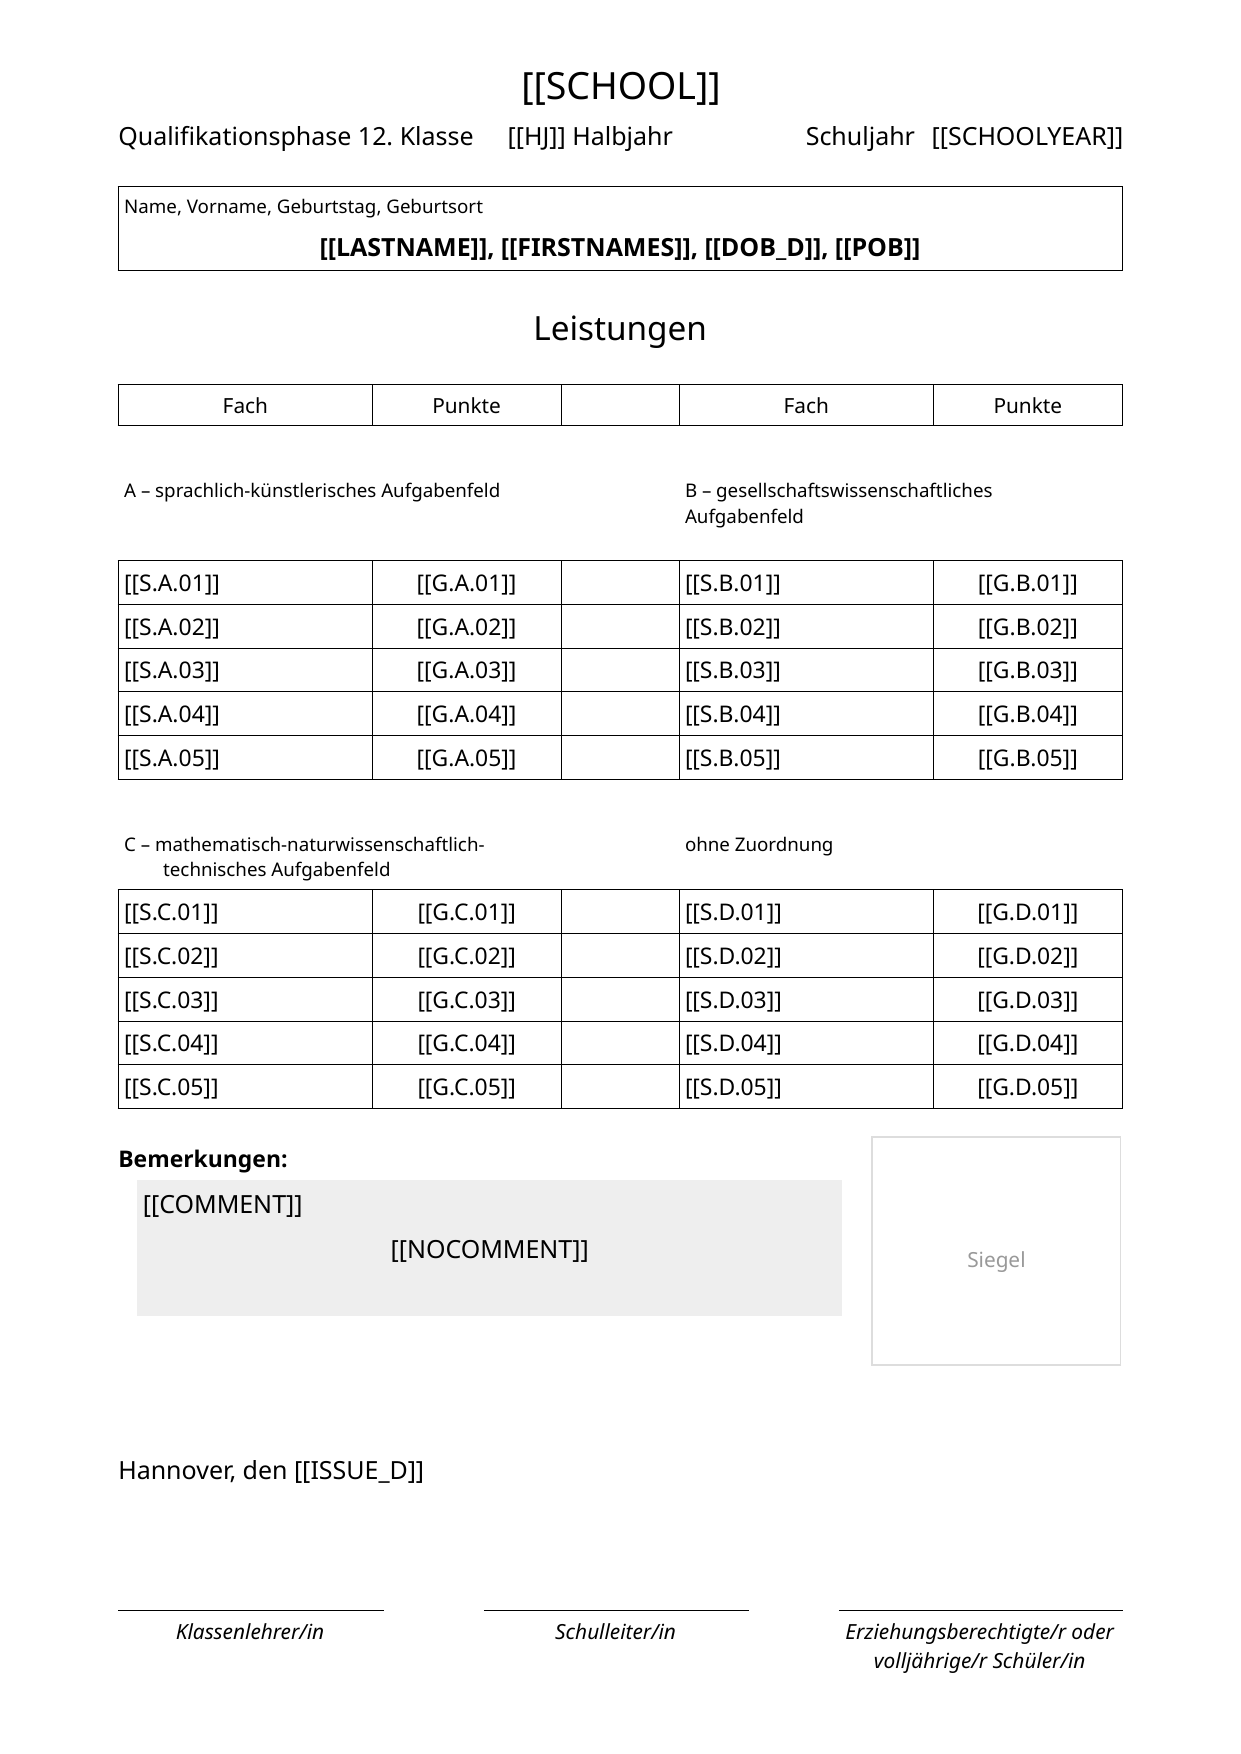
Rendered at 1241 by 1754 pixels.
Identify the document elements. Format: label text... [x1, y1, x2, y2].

table_cell [[S.A.05]] [119, 736, 372, 779]
table_cell A – sprachlich-künstlerisches Aufgabenfeld [118, 472, 561, 560]
table_cell [561, 426, 679, 472]
text Hannover, den [[ISSUE_D]] [118, 1453, 1122, 1487]
table_cell [[G.B.02]] [934, 605, 1122, 647]
table_cell [562, 736, 679, 779]
table_cell [562, 692, 679, 735]
table_cell [[G.B.04]] [934, 692, 1122, 735]
table_cell [118, 426, 372, 472]
table_cell C – mathematisch-naturwissenschaftlich- technisches Aufgabenfeld [118, 825, 561, 889]
table_cell [561, 472, 679, 560]
table_cell [[G.C.03]] [373, 978, 561, 1021]
table_cell [[G.B.03]] [934, 649, 1122, 691]
table_cell [[G.A.01]] [373, 561, 561, 604]
text [[NOCOMMENT]] [143, 1232, 837, 1266]
table_cell [[S.D.05]] [680, 1065, 933, 1108]
table_cell [[G.A.03]] [373, 649, 561, 691]
table_cell Schulleiter/in [484, 1611, 749, 1674]
table_cell [749, 1610, 839, 1674]
table_cell [[S.B.04]] [680, 692, 933, 735]
table_cell [[S.C.05]] [119, 1065, 372, 1108]
table_cell [[G.A.04]] [373, 692, 561, 735]
table_cell [[G.D.02]] [934, 934, 1122, 977]
table_cell [[S.A.04]] [119, 692, 372, 735]
table_header [749, 1487, 839, 1610]
table_cell [[G.A.02]] [373, 605, 561, 647]
table_cell [[S.D.04]] [680, 1022, 933, 1064]
table_cell [[S.D.01]] [680, 890, 933, 933]
table_cell [[G.C.01]] [373, 890, 561, 933]
table_cell [[G.D.05]] [934, 1065, 1122, 1108]
table_cell Erziehungsberechtigte/r oder volljährige/r Schüler/in [839, 1611, 1123, 1674]
table_cell [562, 649, 679, 691]
table_header [384, 1487, 484, 1610]
table_header [839, 1487, 1123, 1610]
table_cell [562, 1022, 679, 1064]
table_cell [118, 780, 372, 825]
table_header Name, Vorname, Geburtstag, Geburtsort [119, 187, 1122, 224]
table_cell [562, 890, 679, 933]
table_cell [[HJ]] Halbjahr [508, 118, 767, 152]
table_cell Schuljahr [768, 118, 915, 152]
table_header [562, 385, 679, 425]
table_cell [[G.D.03]] [934, 978, 1122, 1021]
table_cell [[S.C.03]] [119, 978, 372, 1021]
table_cell [[S.A.03]] [119, 649, 372, 691]
table_cell [[G.D.04]] [934, 1022, 1122, 1064]
table_cell [[G.C.04]] [373, 1022, 561, 1064]
table_cell [[G.A.05]] [373, 736, 561, 779]
table_cell [933, 780, 1122, 825]
table_cell [933, 825, 1122, 889]
table_header Fach [680, 385, 933, 425]
table_cell [933, 426, 1122, 472]
table_cell [384, 1610, 484, 1674]
table_cell [[G.B.05]] [934, 736, 1122, 779]
table_cell [[SCHOOLYEAR]] [915, 118, 1123, 152]
table_cell [[S.B.01]] [680, 561, 933, 604]
subtitle Leistungen [118, 305, 1122, 350]
table_cell [561, 780, 679, 825]
table_header Punkte [373, 385, 561, 425]
table_cell [562, 1065, 679, 1108]
table_header Fach [119, 385, 372, 425]
text Siegel [875, 1245, 1117, 1274]
text [[COMMENT]] [143, 1186, 837, 1220]
table_cell [679, 780, 933, 825]
table_cell [[S.C.04]] [119, 1022, 372, 1064]
text Bemerkungen: [118, 1143, 861, 1174]
table_cell [[G.C.02]] [373, 934, 561, 977]
table_cell [[S.D.02]] [680, 934, 933, 977]
table_cell B – gesellschaftswissenschaftliches Aufgabenfeld [679, 472, 1122, 560]
table_cell [679, 426, 933, 472]
table_cell Qualifikationsphase 12. Klasse [118, 118, 507, 152]
table_cell [[S.C.02]] [119, 934, 372, 977]
table_header Punkte [934, 385, 1122, 425]
table_cell [562, 934, 679, 977]
table_header [484, 1487, 749, 1610]
table_cell [[G.C.05]] [373, 1065, 561, 1108]
table_cell [562, 605, 679, 647]
table_cell [562, 561, 679, 604]
table_cell [[LASTNAME]], [[FIRSTNAMES]], [[DOB_D]], [[POB]] [119, 224, 1122, 270]
table_cell [[S.C.01]] [119, 890, 372, 933]
table_cell [[S.B.02]] [680, 605, 933, 647]
table_cell [[S.B.05]] [680, 736, 933, 779]
table_cell [372, 780, 561, 825]
table_cell [[S.B.03]] [680, 649, 933, 691]
table_cell [561, 825, 679, 889]
table_cell [562, 978, 679, 1021]
table_cell [[G.D.01]] [934, 890, 1122, 933]
table_header [[SCHOOL]] [118, 59, 1123, 118]
table_header [118, 1487, 384, 1610]
table_cell [[S.D.03]] [680, 978, 933, 1021]
table_cell [[S.A.02]] [119, 605, 372, 647]
table_cell Klassenlehrer/in [118, 1611, 384, 1674]
table_cell ohne Zuordnung [679, 825, 933, 889]
table_cell [372, 426, 561, 472]
table_cell [[S.A.01]] [119, 561, 372, 604]
table_cell [[G.B.01]] [934, 561, 1122, 604]
